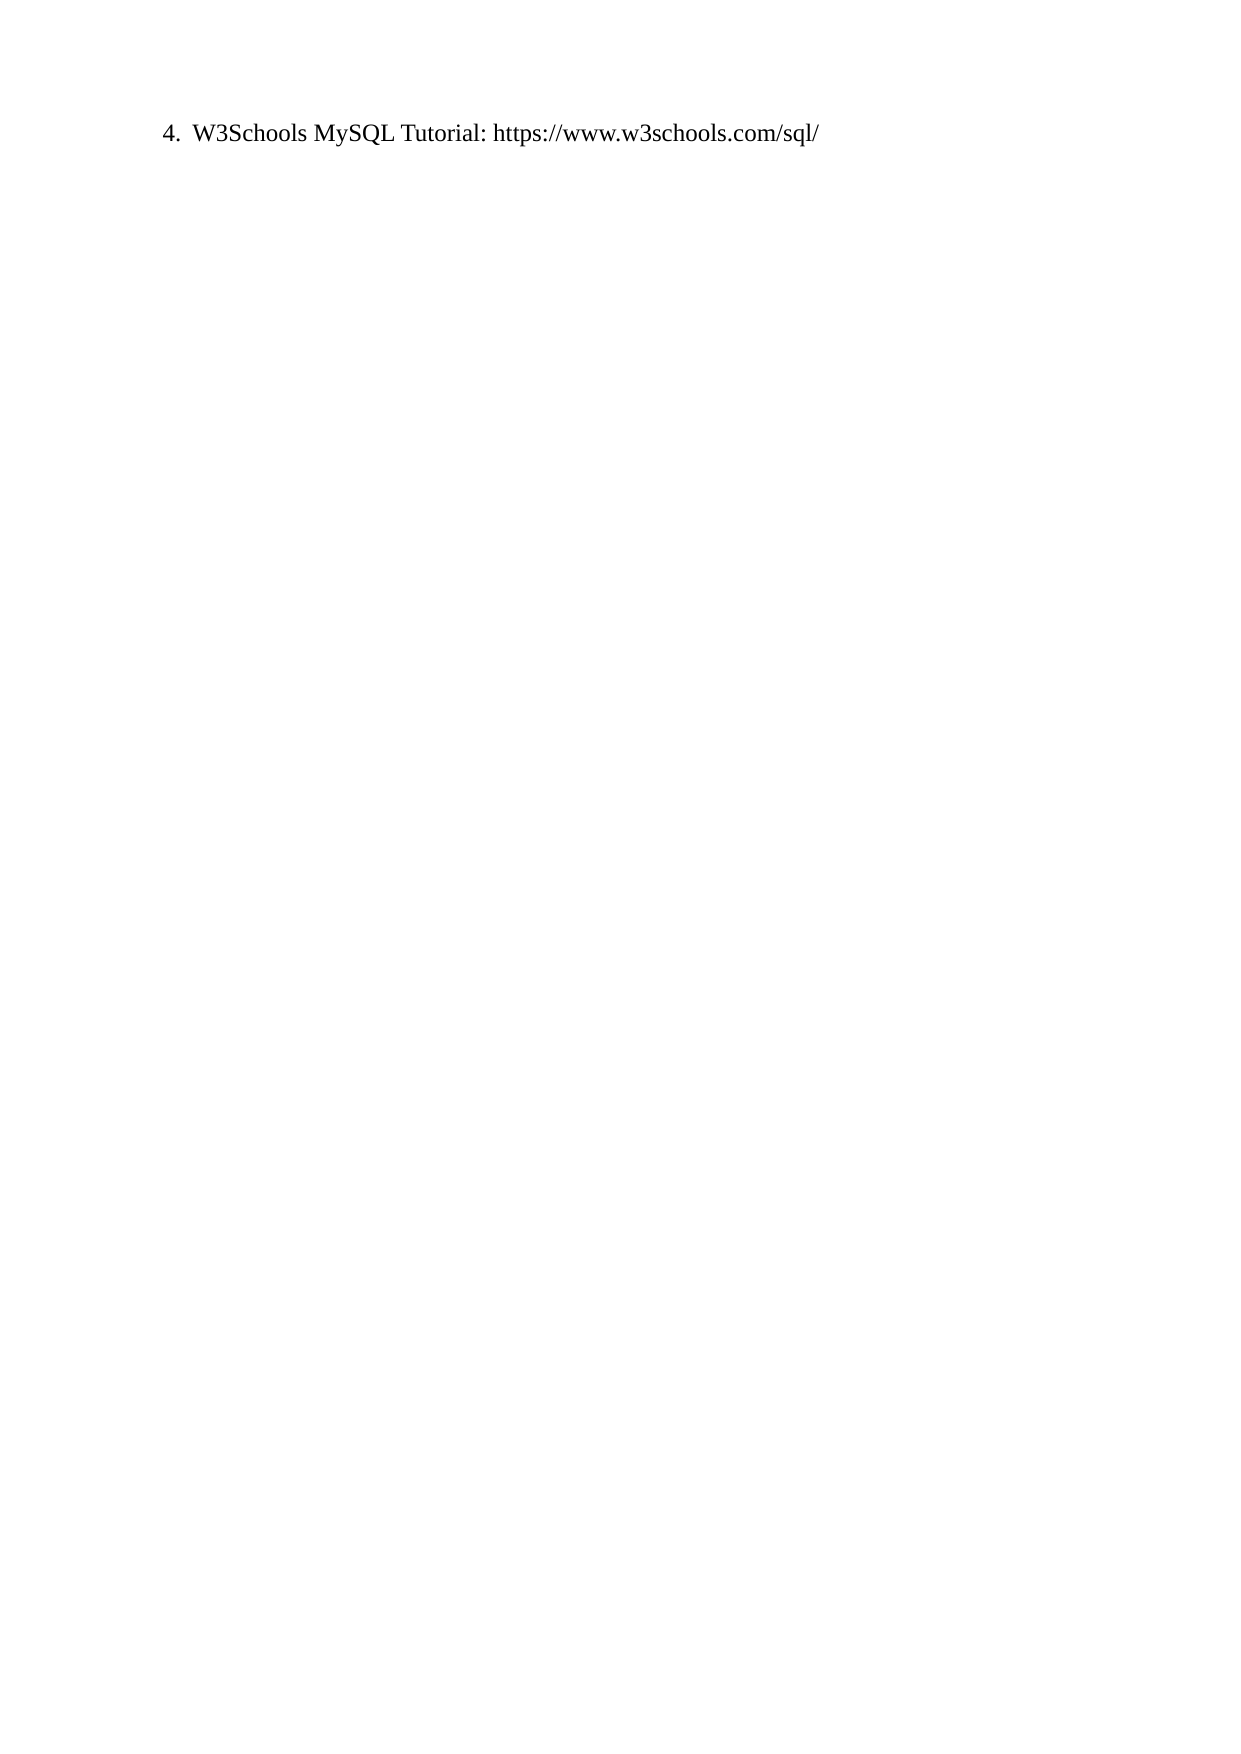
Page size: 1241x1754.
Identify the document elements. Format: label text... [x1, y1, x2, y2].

list W3Schools MySQL Tutorial: https://www.w3schools.com/sql/ [162, 118, 1122, 147]
